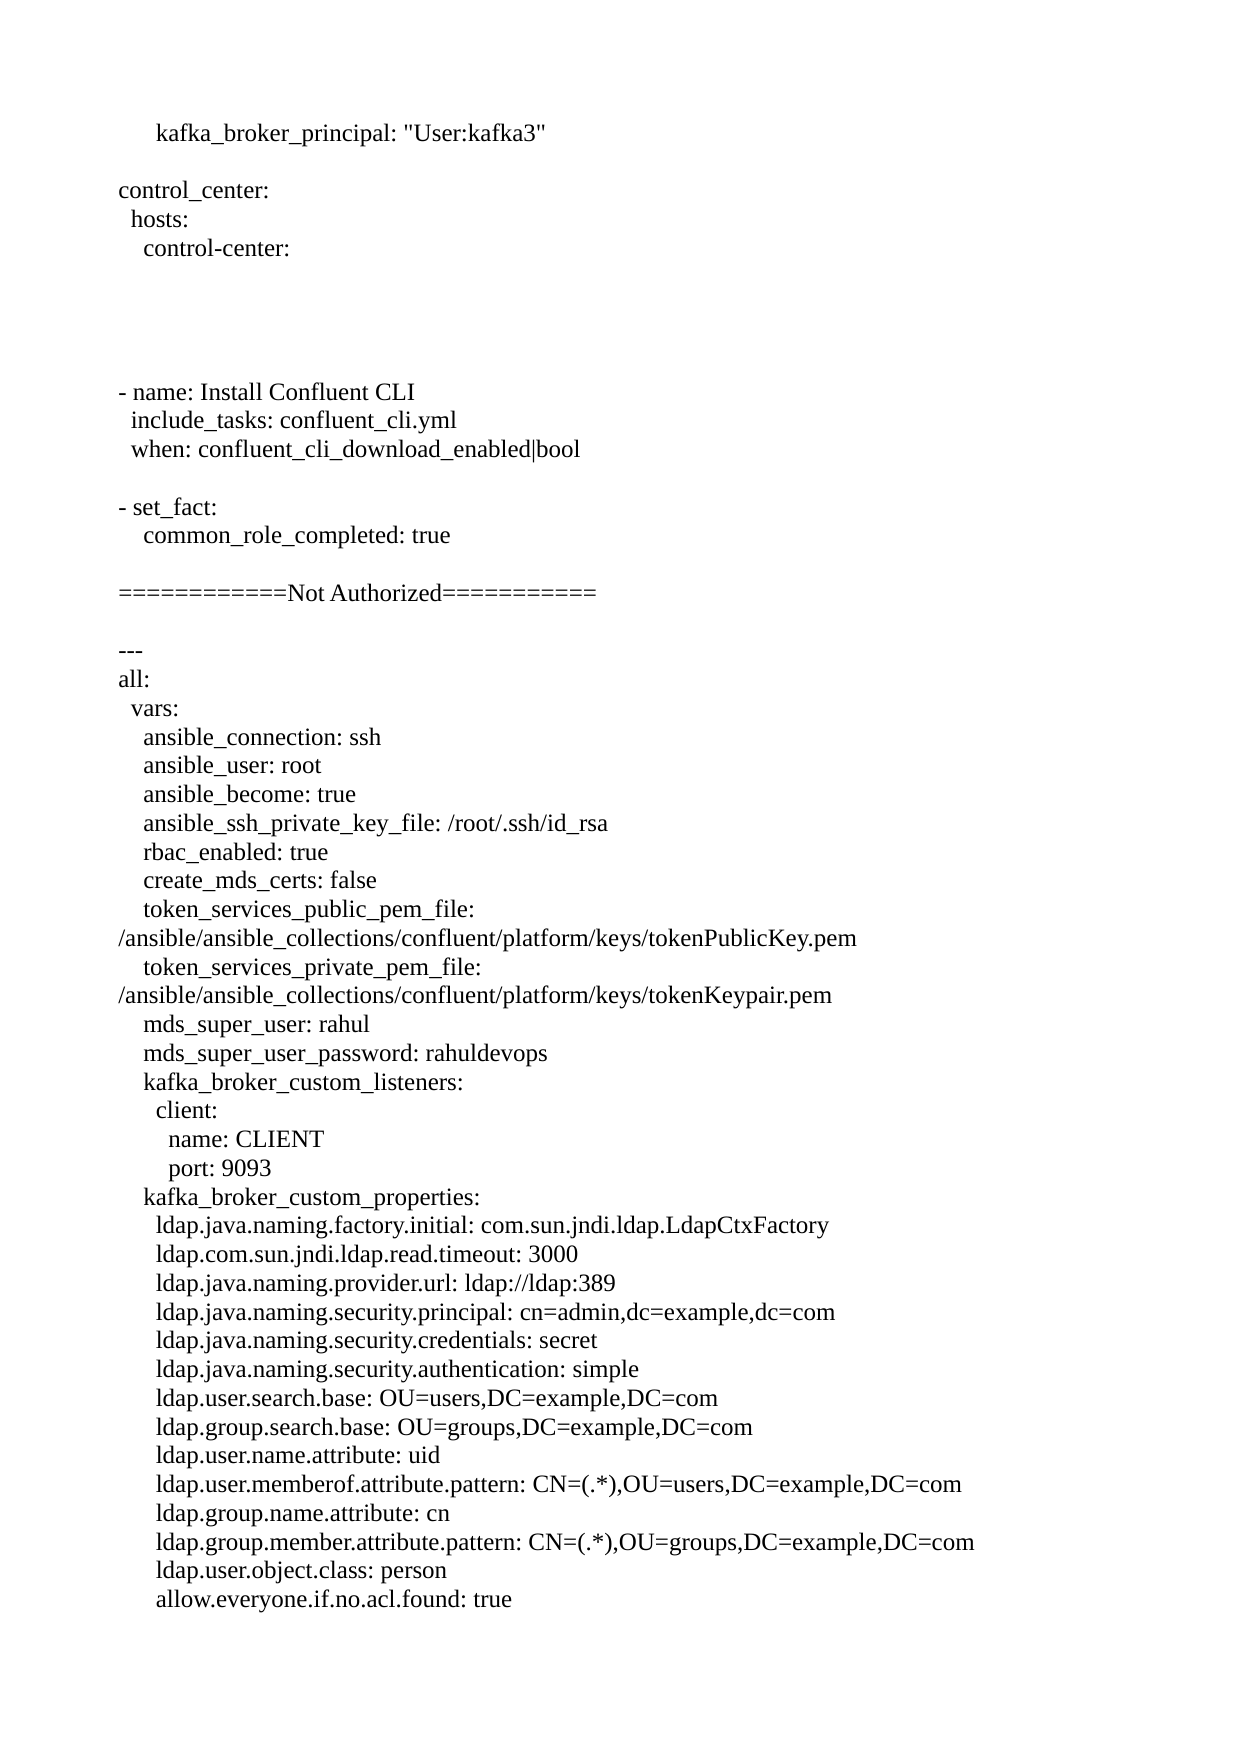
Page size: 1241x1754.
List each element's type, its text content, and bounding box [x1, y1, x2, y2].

text ldap.java.naming.security.authentication: simple [118, 1354, 1122, 1383]
text - name: Install Confluent CLI [118, 377, 1122, 406]
text ldap.group.name.attribute: cn [118, 1498, 1122, 1527]
text ansible_ssh_private_key_file: /root/.ssh/id_rsa [118, 808, 1122, 837]
text control_center: [118, 176, 1122, 204]
text kafka_broker_custom_properties: [118, 1182, 1122, 1211]
text vars: [118, 693, 1122, 722]
text ldap.java.naming.provider.url: ldap://ldap:389 [118, 1268, 1122, 1297]
text common_role_completed: true [118, 521, 1122, 549]
text client: [118, 1096, 1122, 1124]
text kafka_broker_principal: "User:kafka3" [118, 118, 1122, 147]
text allow.everyone.if.no.acl.found: true [118, 1584, 1122, 1613]
text ldap.java.naming.factory.initial: com.sun.jndi.ldap.LdapCtxFactory [118, 1211, 1122, 1239]
text ansible_become: true [118, 779, 1122, 808]
text all: [118, 664, 1122, 693]
text ldap.group.search.base: OU=groups,DC=example,DC=com [118, 1412, 1122, 1441]
text name: CLIENT [118, 1124, 1122, 1153]
text ansible_connection: ssh [118, 722, 1122, 751]
text - set_fact: [118, 492, 1122, 521]
text ldap.java.naming.security.principal: cn=admin,dc=example,dc=com [118, 1297, 1122, 1326]
text port: 9093 [118, 1153, 1122, 1182]
text ldap.user.name.attribute: uid [118, 1441, 1122, 1469]
text ldap.java.naming.security.credentials: secret [118, 1326, 1122, 1354]
text control-center: [118, 233, 1122, 262]
text ldap.user.search.base: OU=users,DC=example,DC=com [118, 1383, 1122, 1412]
text --- [118, 636, 1122, 664]
text ============Not Authorized=========== [118, 578, 1122, 607]
text include_tasks: confluent_cli.yml [118, 406, 1122, 434]
text token_services_public_pem_file: /ansible/ansible_collections/confluent/platform/keys/tokenPublicKey.pem [118, 894, 1122, 952]
text ldap.user.memberof.attribute.pattern: CN=(.*),OU=users,DC=example,DC=com [118, 1469, 1122, 1498]
text kafka_broker_custom_listeners: [118, 1067, 1122, 1096]
text mds_super_user: rahul [118, 1009, 1122, 1038]
text ansible_user: root [118, 751, 1122, 779]
text rbac_enabled: true [118, 837, 1122, 866]
text token_services_private_pem_file: /ansible/ansible_collections/confluent/platform/keys/tokenKeypair.pem [118, 952, 1122, 1009]
text when: confluent_cli_download_enabled|bool [118, 434, 1122, 463]
text mds_super_user_password: rahuldevops [118, 1038, 1122, 1067]
text ldap.com.sun.jndi.ldap.read.timeout: 3000 [118, 1239, 1122, 1268]
text ldap.user.object.class: person [118, 1556, 1122, 1584]
text create_mds_certs: false [118, 866, 1122, 894]
text ldap.group.member.attribute.pattern: CN=(.*),OU=groups,DC=example,DC=com [118, 1527, 1122, 1556]
text hosts: [118, 204, 1122, 233]
